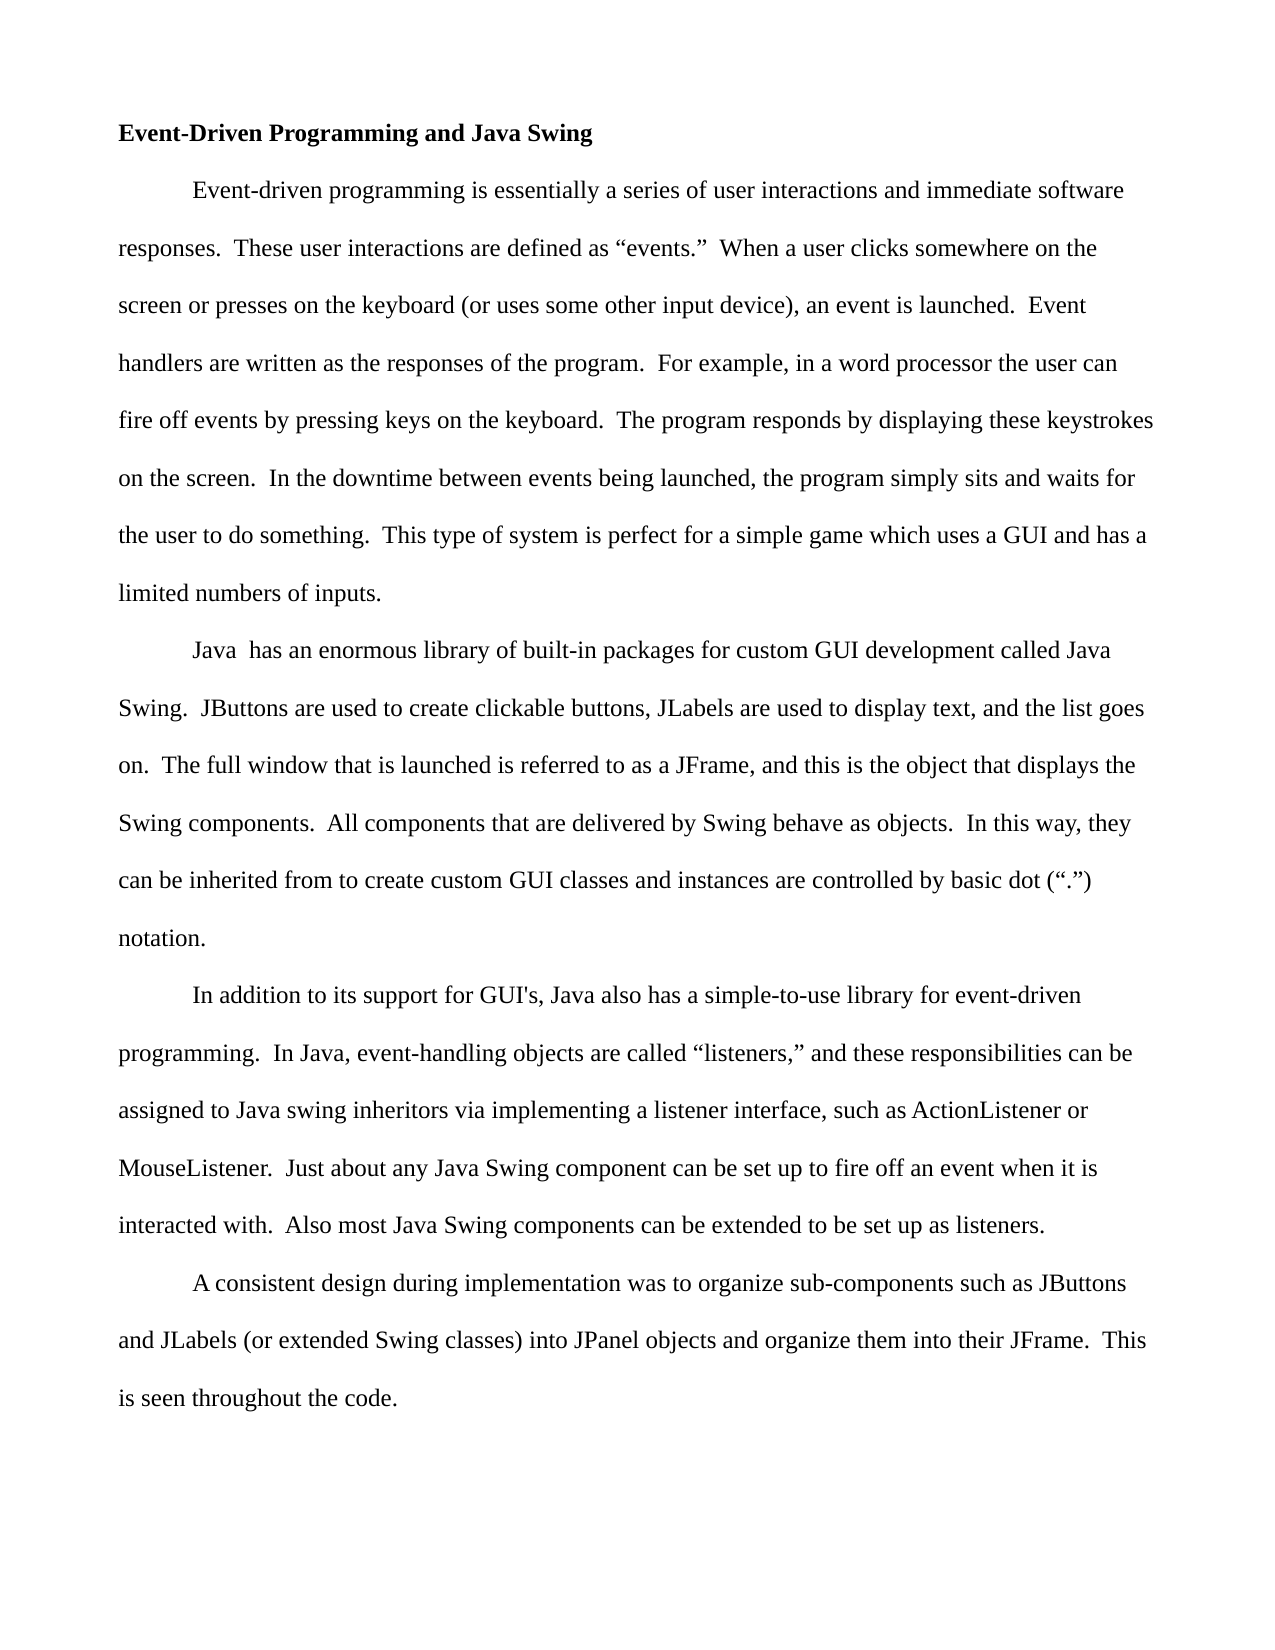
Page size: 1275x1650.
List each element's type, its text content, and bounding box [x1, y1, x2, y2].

text A consistent design during implementation was to organize sub-components such as JButtons and JLabels (or extended Swing classes) into JPanel objects and organize them into their JFrame. This is seen throughout the code. [118, 1268, 1157, 1412]
text Java has an enormous library of built-in packages for custom GUI development called Java Swing. JButtons are used to create clickable buttons, JLabels are used to display text, and the list goes on. The full window that is launched is referred to as a JFrame, and this is the object that displays the Swing components. All components that are delivered by Swing behave as objects. In this way, they can be inherited from to create custom GUI classes and instances are controlled by basic dot (“.”) notation. [118, 636, 1157, 952]
text In addition to its support for GUI's, Java also has a simple-to-use library for event-driven programming. In Java, event-handling objects are called “listeners,” and these responsibilities can be assigned to Java swing inheritors via implementing a listener interface, such as ActionListener or MouseListener. Just about any Java Swing component can be set up to fire off an event when it is interacted with. Also most Java Swing components can be extended to be set up as listeners. [118, 981, 1157, 1239]
text Event-driven programming is essentially a series of user interactions and immediate software responses. These user interactions are defined as “events.” When a user clicks somewhere on the screen or presses on the keyboard (or uses some other input device), an event is launched. Event handlers are written as the responses of the program. For example, in a word processor the user can fire off events by pressing keys on the keyboard. The program responds by displaying these keystrokes on the screen. In the downtime between events being launched, the program simply sits and waits for the user to do something. This type of system is perfect for a simple game which uses a GUI and has a limited numbers of inputs. [118, 176, 1157, 607]
text Event-Driven Programming and Java Swing [118, 118, 1157, 147]
